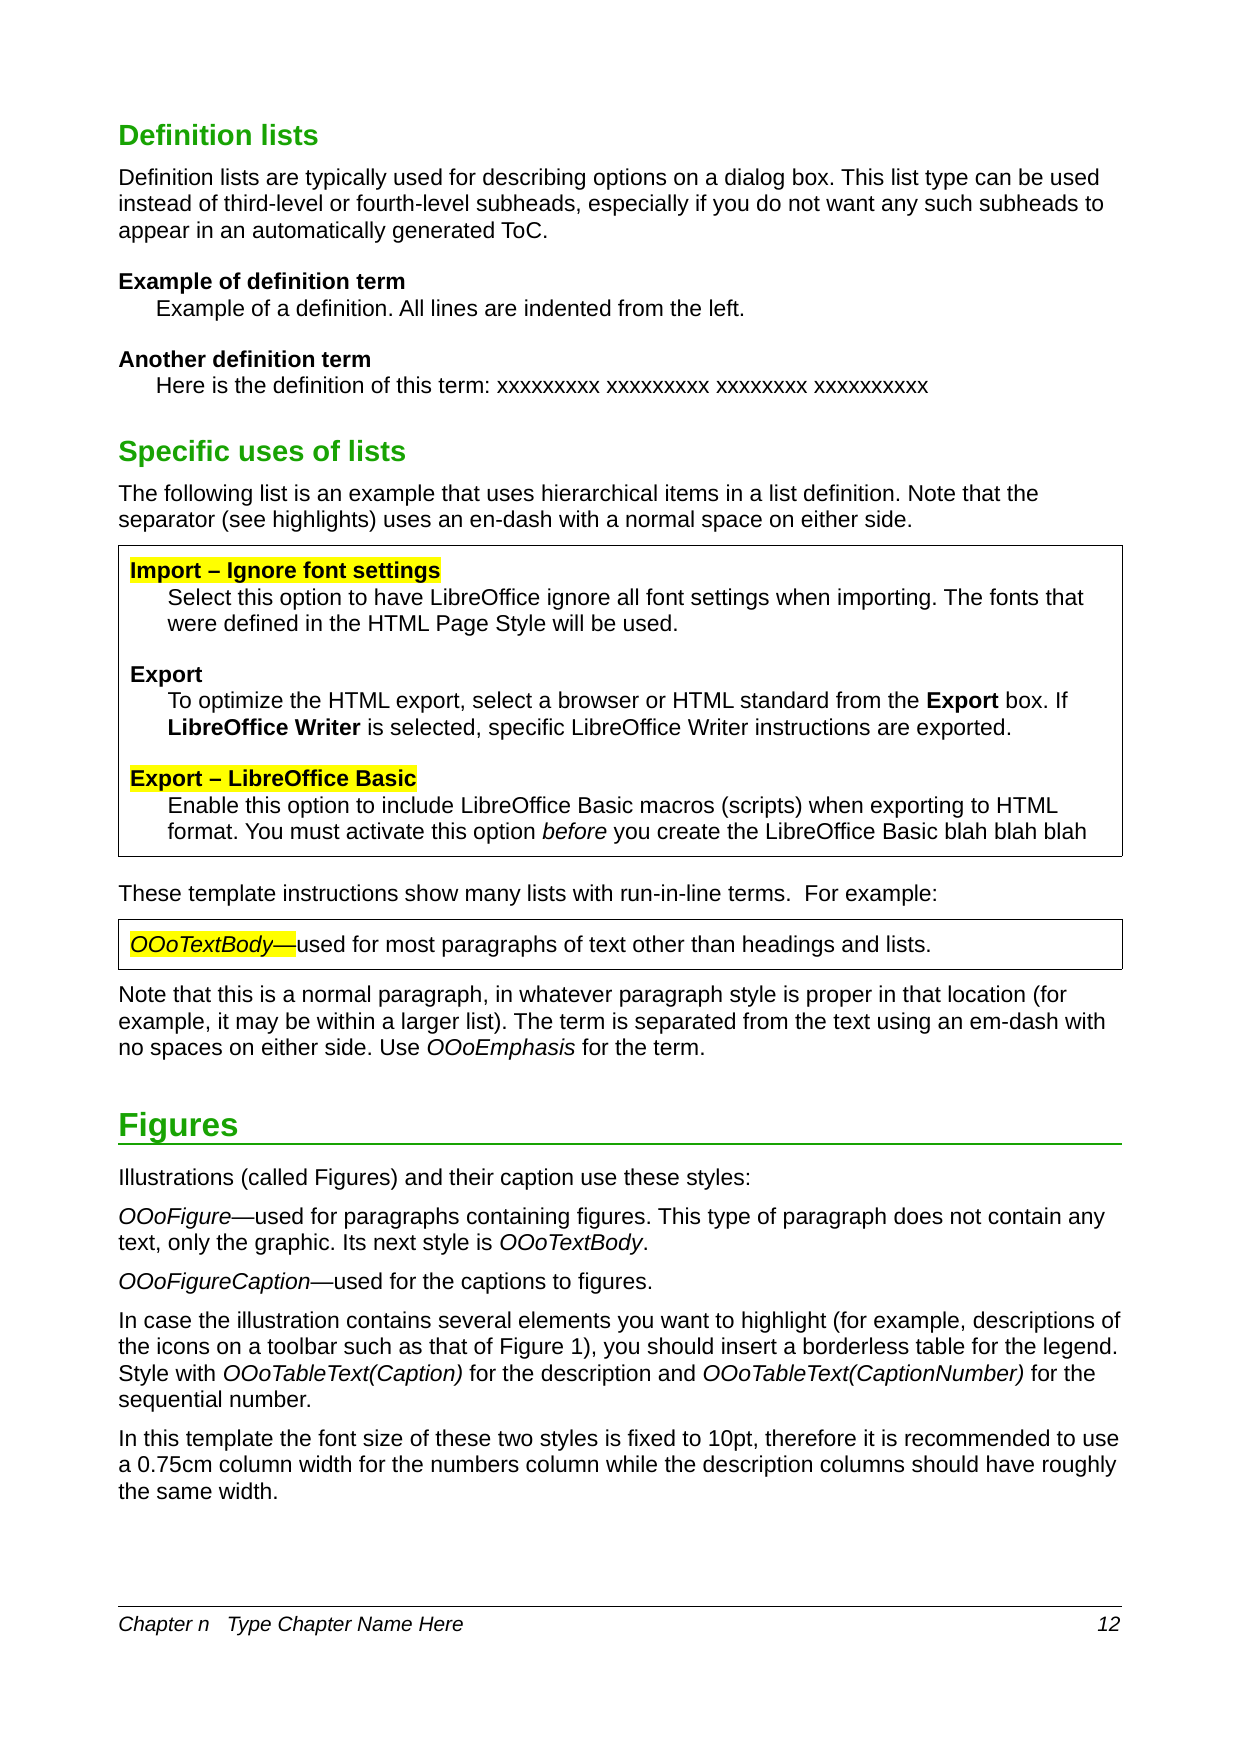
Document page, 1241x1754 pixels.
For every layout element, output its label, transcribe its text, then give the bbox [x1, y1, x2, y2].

text Select this option to have LibreOffice ignore all font settings when importing. The fonts that were defined in the HTML Page Style will be used. [167, 583, 1110, 636]
text Export [130, 661, 1110, 687]
text OOoFigure—used for paragraphs containing figures. This type of paragraph does not contain any text, only the graphic. Its next style is OOoTextBody. [118, 1203, 1122, 1256]
text [119, 546, 1122, 856]
text OOoTextBody—used for most paragraphs of text other than headings and lists. [119, 920, 1122, 969]
subtitle Specific uses of lists [118, 434, 1122, 468]
text Example of a definition. All lines are indented from the left. [156, 294, 1122, 321]
text Export – LibreOffice Basic [130, 765, 1110, 792]
subtitle Definition lists [118, 118, 1122, 152]
text Enable this option to include LibreOffice Basic macros (scripts) when exporting to HTML format. You must activate this option before you create the LibreOffice Basic blah blah blah [167, 792, 1110, 844]
text The following list is an example that uses hierarchical items in a list definition. Note that the separator (see highlights) uses an en-dash with a normal space on either side. [118, 480, 1122, 533]
text These template instructions show many lists with run-in-line terms. For example: [118, 857, 1122, 906]
text Another definition term [118, 346, 1122, 372]
text In case the illustration contains several elements you want to highlight (for example, descriptions of the icons on a toolbar such as that of ), you should insert a borderless table for the legend. Style with OOoTableText(Caption) for the description and OOoTableText(CaptionNumber) for the sequential number. [118, 1307, 1122, 1412]
text Example of definition term [118, 268, 1122, 294]
text Definition lists are typically used for describing options on a dialog box. This list type can be used instead of third-level or fourth-level subheads, especially if you do not want any such subheads to appear in an automatically generated ToC. [118, 164, 1122, 243]
text OOoFigureCaption—used for the captions to figures. [118, 1268, 1122, 1294]
text Here is the definition of this term: xxxxxxxxx xxxxxxxxx xxxxxxxx xxxxxxxxxx [156, 372, 1122, 398]
text In this template the font size of these two styles is fixed to 10pt, therefore it is recommended to use a 0.75cm column width for the numbers column while the description columns should have roughly the same width. [118, 1425, 1122, 1504]
subtitle Figures [118, 1105, 1122, 1143]
text Note that this is a normal paragraph, in whatever paragraph style is proper in that location (for example, it may be within a larger list). The term is separated from the text using an em-dash with no spaces on either side. Use OOoEmphasis for the term. [118, 981, 1122, 1060]
text Import – Ignore font settings [130, 557, 1110, 583]
text To optimize the HTML export, select a browser or HTML standard from the Export box. If LibreOffice Writer is selected, specific LibreOffice Writer instructions are exported. [167, 687, 1110, 740]
text Illustrations (called Figures) and their caption use these styles: [118, 1164, 1122, 1190]
